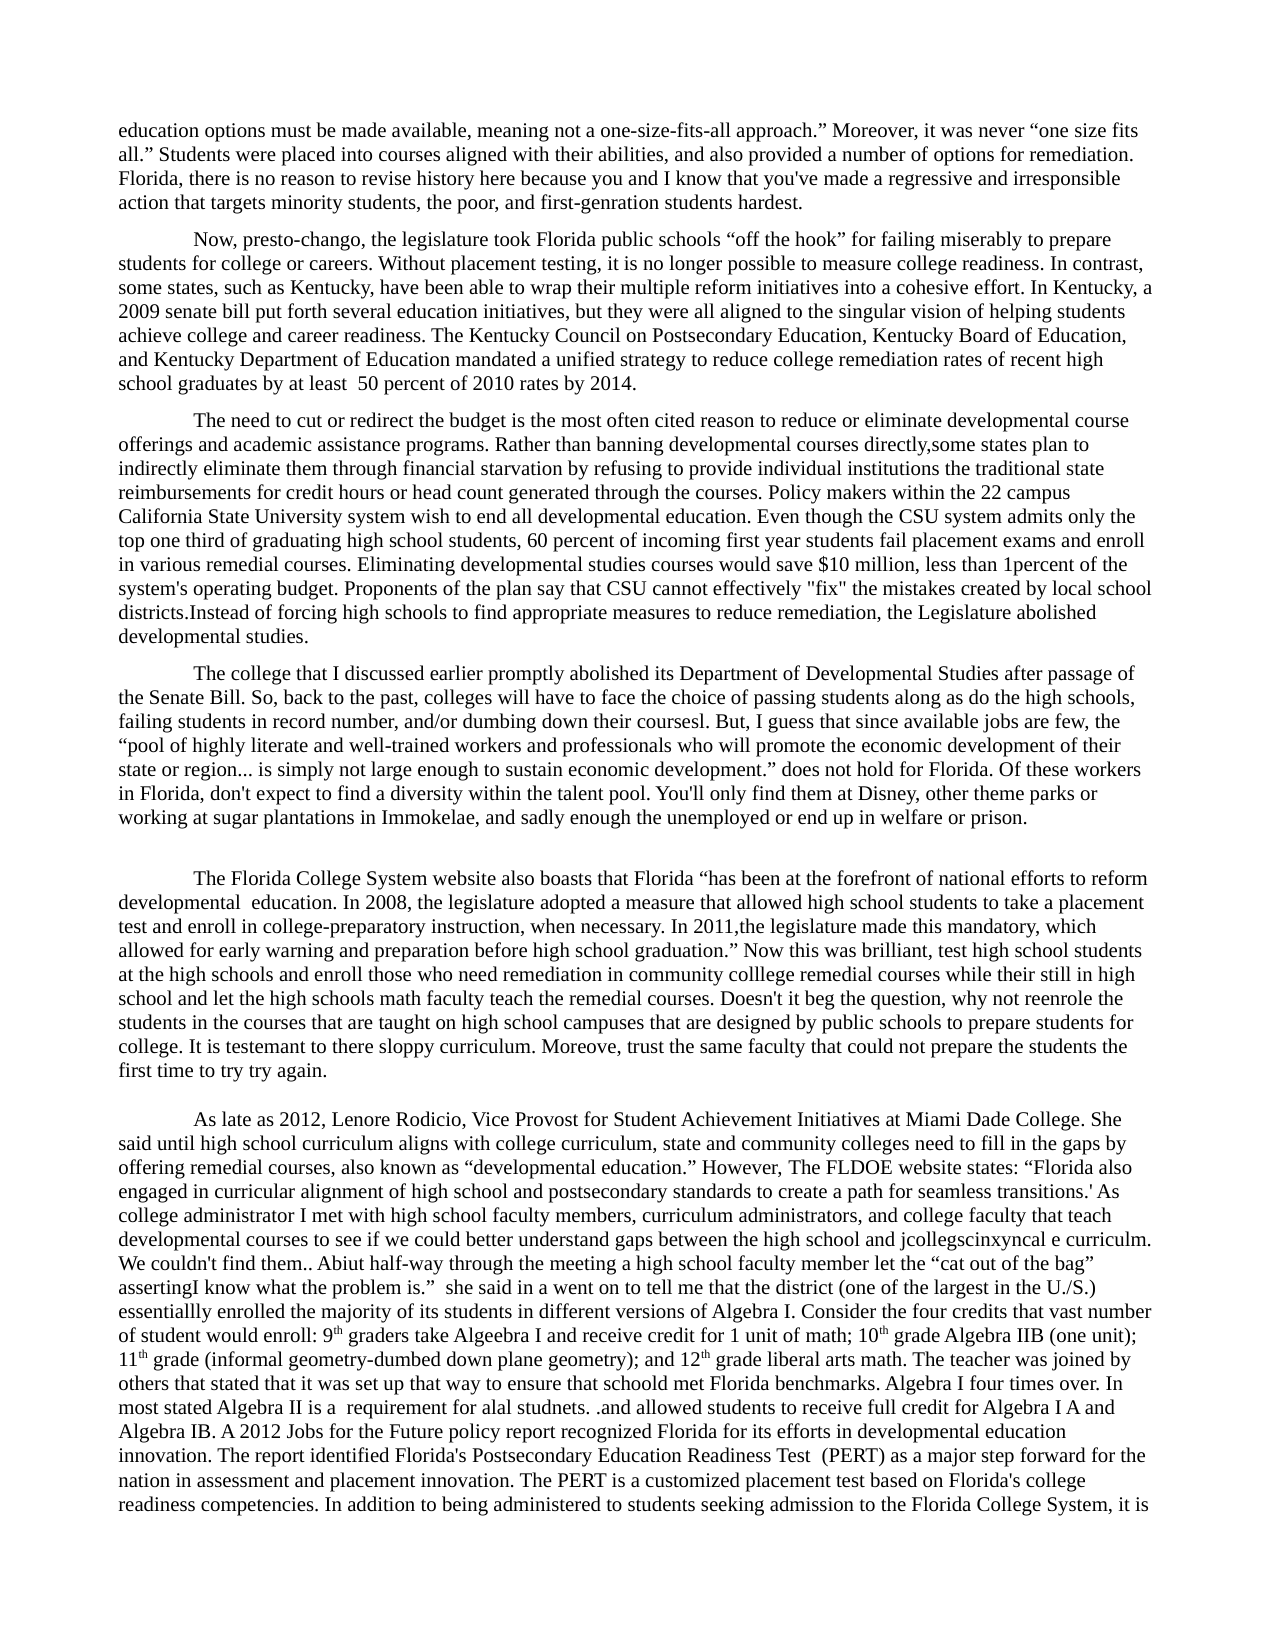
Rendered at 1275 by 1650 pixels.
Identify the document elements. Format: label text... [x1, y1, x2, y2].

text The need to cut or redirect the budget is the most often cited reason to reduce or eliminate developmental course offerings and academic assistance programs. Rather than banning developmental courses directly,some states plan to indirectly eliminate them through financial starvation by refusing to provide individual institutions the traditional state reimbursements for credit hours or head count generated through the courses. Policy makers within the 22 campus California State University system wish to end all developmental education. Even though the CSU system admits only the top one third of graduating high school students, 60 percent of incoming first year students fail placement exams and enroll in various remedial courses. Eliminating developmental studies courses would save $10 million, less than 1percent of the system's operating budget. Proponents of the plan say that CSU cannot effectively "fix" the mistakes created by local school districts.Instead of forcing high schools to find appropriate measures to reduce remediation, the Legislature abolished developmental studies. [118, 408, 1157, 648]
text Now, presto-chango, the legislature took Florida public schools “off the hook” for failing miserably to prepare students for college or careers. Without placement testing, it is no longer possible to measure college readiness. In contrast, some states, such as Kentucky, have been able to wrap their multiple reform initiatives into a cohesive effort. In Kentucky, a 2009 senate bill put forth several education initiatives, but they were all aligned to the singular vision of helping students achieve college and career readiness. The Kentucky Council on Postsecondary Education, Kentucky Board of Education, and Kentucky Department of Education mandated a unified strategy to reduce college remediation rates of recent high school graduates by at least 50 percent of 2010 rates by 2014. [118, 227, 1157, 395]
text The Florida College System website also boasts that Florida “has been at the forefront of national efforts to reform developmental education. In 2008, the legislature adopted a measure that allowed high school students to take a placement test and enroll in college-preparatory instruction, when necessary. In 2011,the legislature made this mandatory, which allowed for early warning and preparation before high school graduation.” Now this was brilliant, test high school students at the high schools and enroll those who need remediation in community colllege remedial courses while their still in high school and let the high schools math faculty teach the remedial courses. Doesn't it beg the question, why not reenrole the students in the courses that are taught on high school campuses that are designed by public schools to prepare students for college. It is testemant to there sloppy curriculum. Moreove, trust the same faculty that could not prepare the students the first time to try try again. [118, 866, 1157, 1082]
text The college that I discussed earlier promptly abolished its Department of Developmental Studies after passage of the Senate Bill. So, back to the past, colleges will have to face the choice of passing students along as do the high schools, failing students in record number, and/or dumbing down their coursesl. But, I guess that since available jobs are few, the “pool of highly literate and well-trained workers and professionals who will promote the economic development of their state or region... is simply not large enough to sustain economic development.” does not hold for Florida. Of these workers in Florida, don't expect to find a diversity within the talent pool. You'll only find them at Disney, other theme parks or working at sugar plantations in Immokelae, and sadly enough the unemployed or end up in welfare or prison. [118, 661, 1157, 829]
text education options must be made available, meaning not a one-size-fits-all approach.” Moreover, it was never “one size fits all.” Students were placed into courses aligned with their abilities, and also provided a number of options for remediation. Florida, there is no reason to revise history here because you and I know that you've made a regressive and irresponsible action that targets minority students, the poor, and first-genration students hardest. [118, 118, 1157, 214]
text As late as 2012, Lenore Rodicio, Vice Provost for Student Achievement Initiatives at Miami Dade College. She said until high school curriculum aligns with college curriculum, state and community colleges need to fill in the gaps by offering remedial courses, also known as “developmental education.” However, The FLDOE website states: “Florida also engaged in curricular alignment of high school and postsecondary standards to create a path for seamless transitions.' As college administrator I met with high school faculty members, curriculum administrators, and college faculty that teach developmental courses to see if we could better understand gaps between the high school and jcollegscinxyncal e curriculm. We couldn't find them.. Abiut half-way through the meeting a high school faculty member let the “cat out of the bag” assertingI know what the problem is.” she said in a went on to tell me that the district (one of the largest in the U./S.) essentiallly enrolled the majority of its students in different versions of Algebra I. Consider the four credits that vast number of student would enroll: 9th graders take Algeebra I and receive credit for 1 unit of math; 10th grade Algebra IIB (one unit); 11th grade (informal geometry-dumbed down plane geometry); and 12th grade liberal arts math. The teacher was joined by others that stated that it was set up that way to ensure that schoold met Florida benchmarks. Algebra I four times over. In most stated Algebra II is a requirement for alal studnets. .and allowed students to receive full credit for Algebra I A and Algebra IB. A 2012 Jobs for the Future policy report recognized Florida for its efforts in developmental education innovation. The report identified Florida's Postsecondary Education Readiness Test (PERT) as a major step forward for the nation in assessment and placement innovation. The PERT is a customized placement test based on Florida's college readiness competencies. In addition to being administered to students seeking admission to the Florida College System, it is [118, 1107, 1157, 1516]
